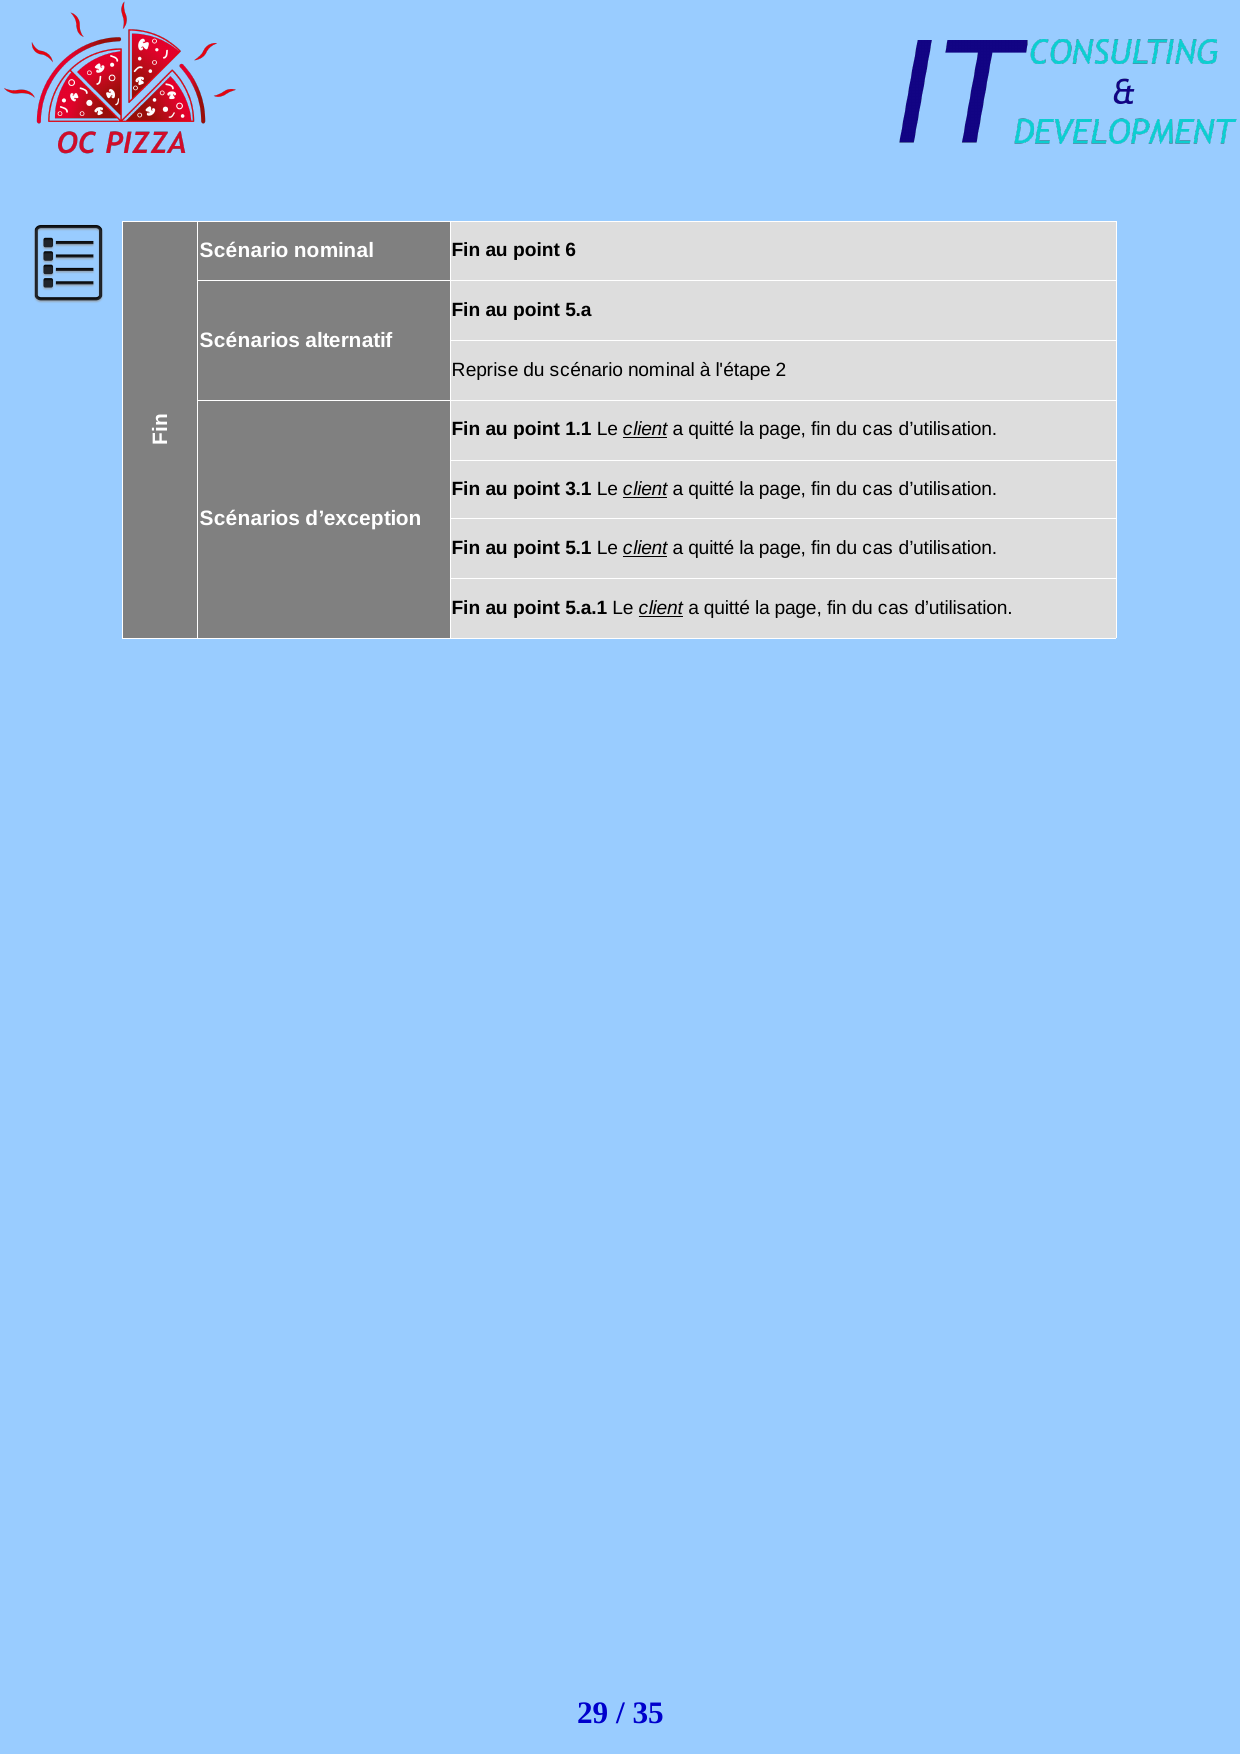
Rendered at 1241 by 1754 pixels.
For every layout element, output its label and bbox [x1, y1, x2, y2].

picture [25, 220, 111, 305]
picture [0, 0, 237, 163]
picture [884, 21, 1240, 163]
